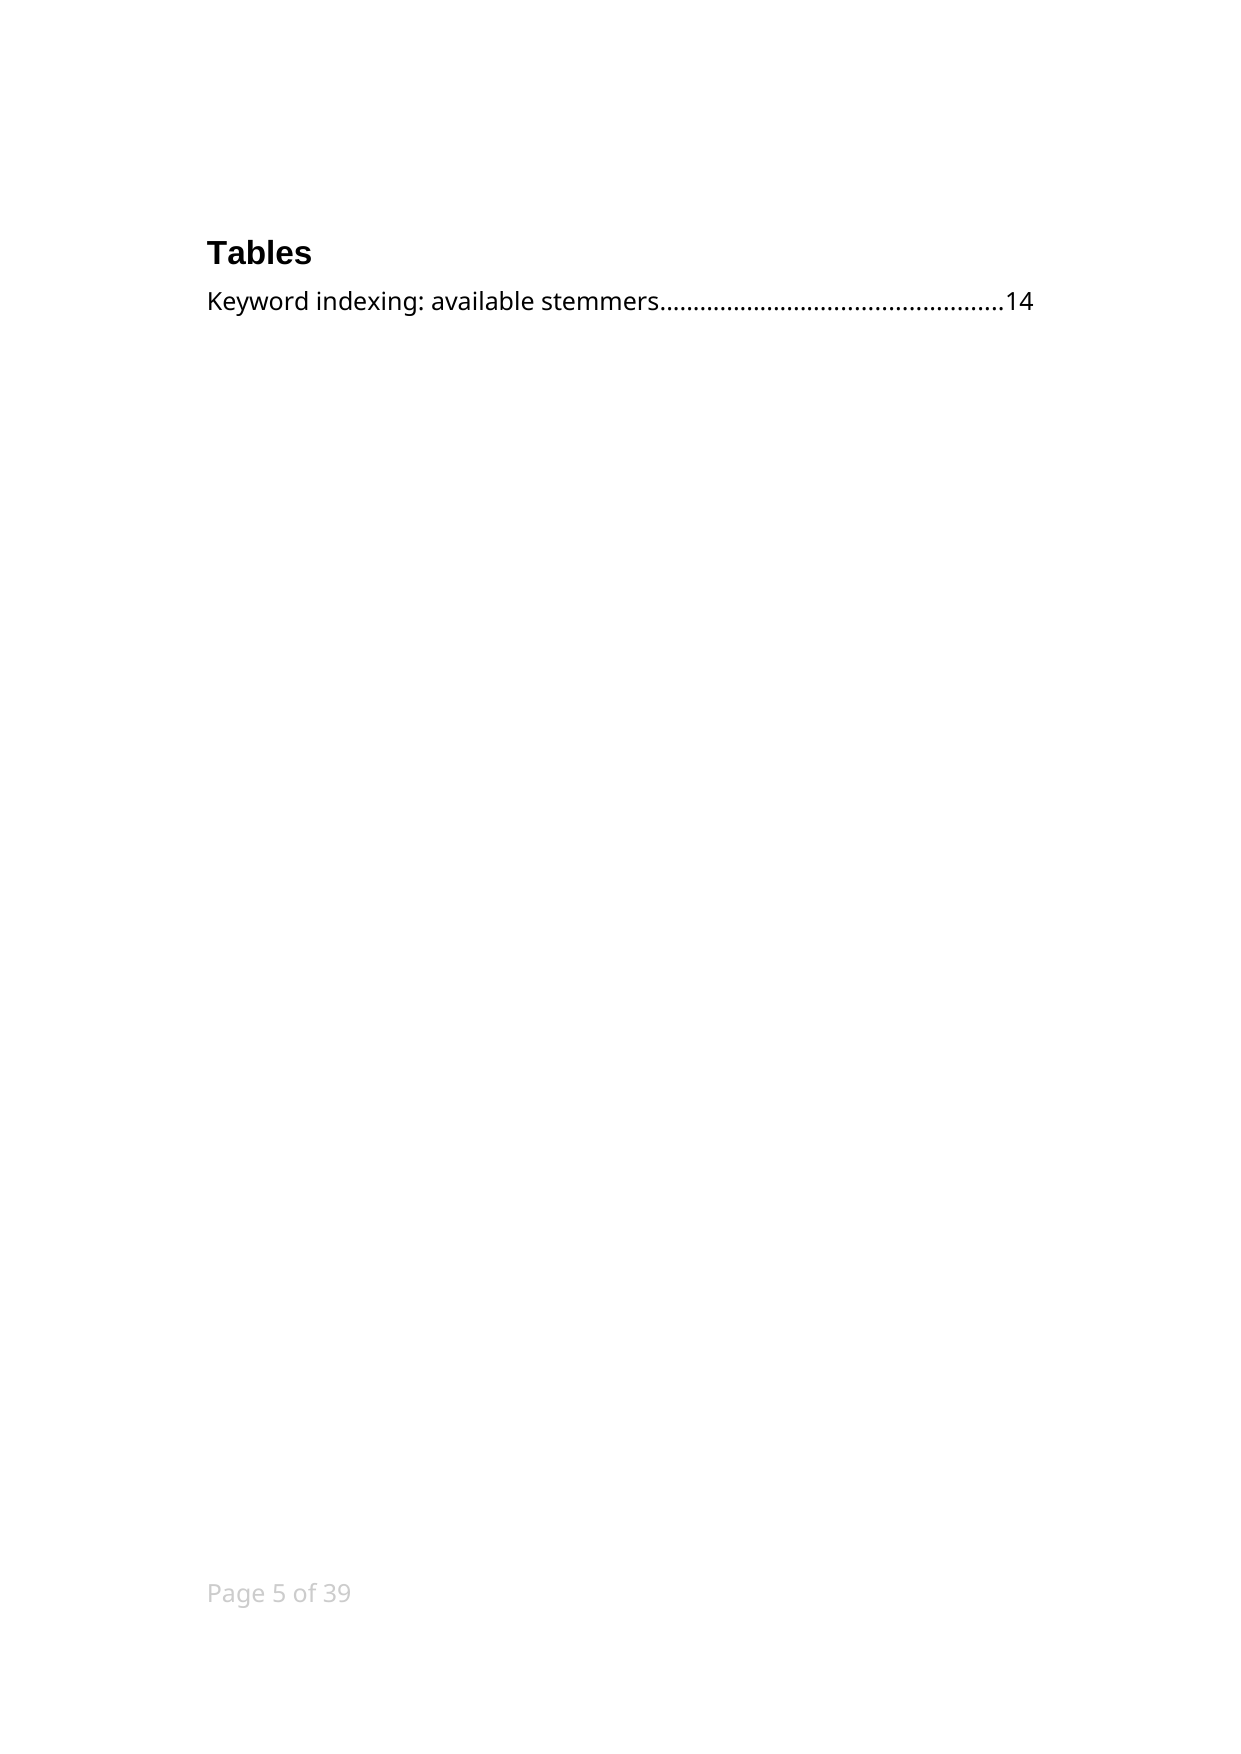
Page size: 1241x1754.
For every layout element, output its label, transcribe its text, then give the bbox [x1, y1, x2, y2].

subtitle Tables [207, 233, 1033, 272]
text Keyword indexing: available stemmers 14 [207, 284, 1033, 318]
